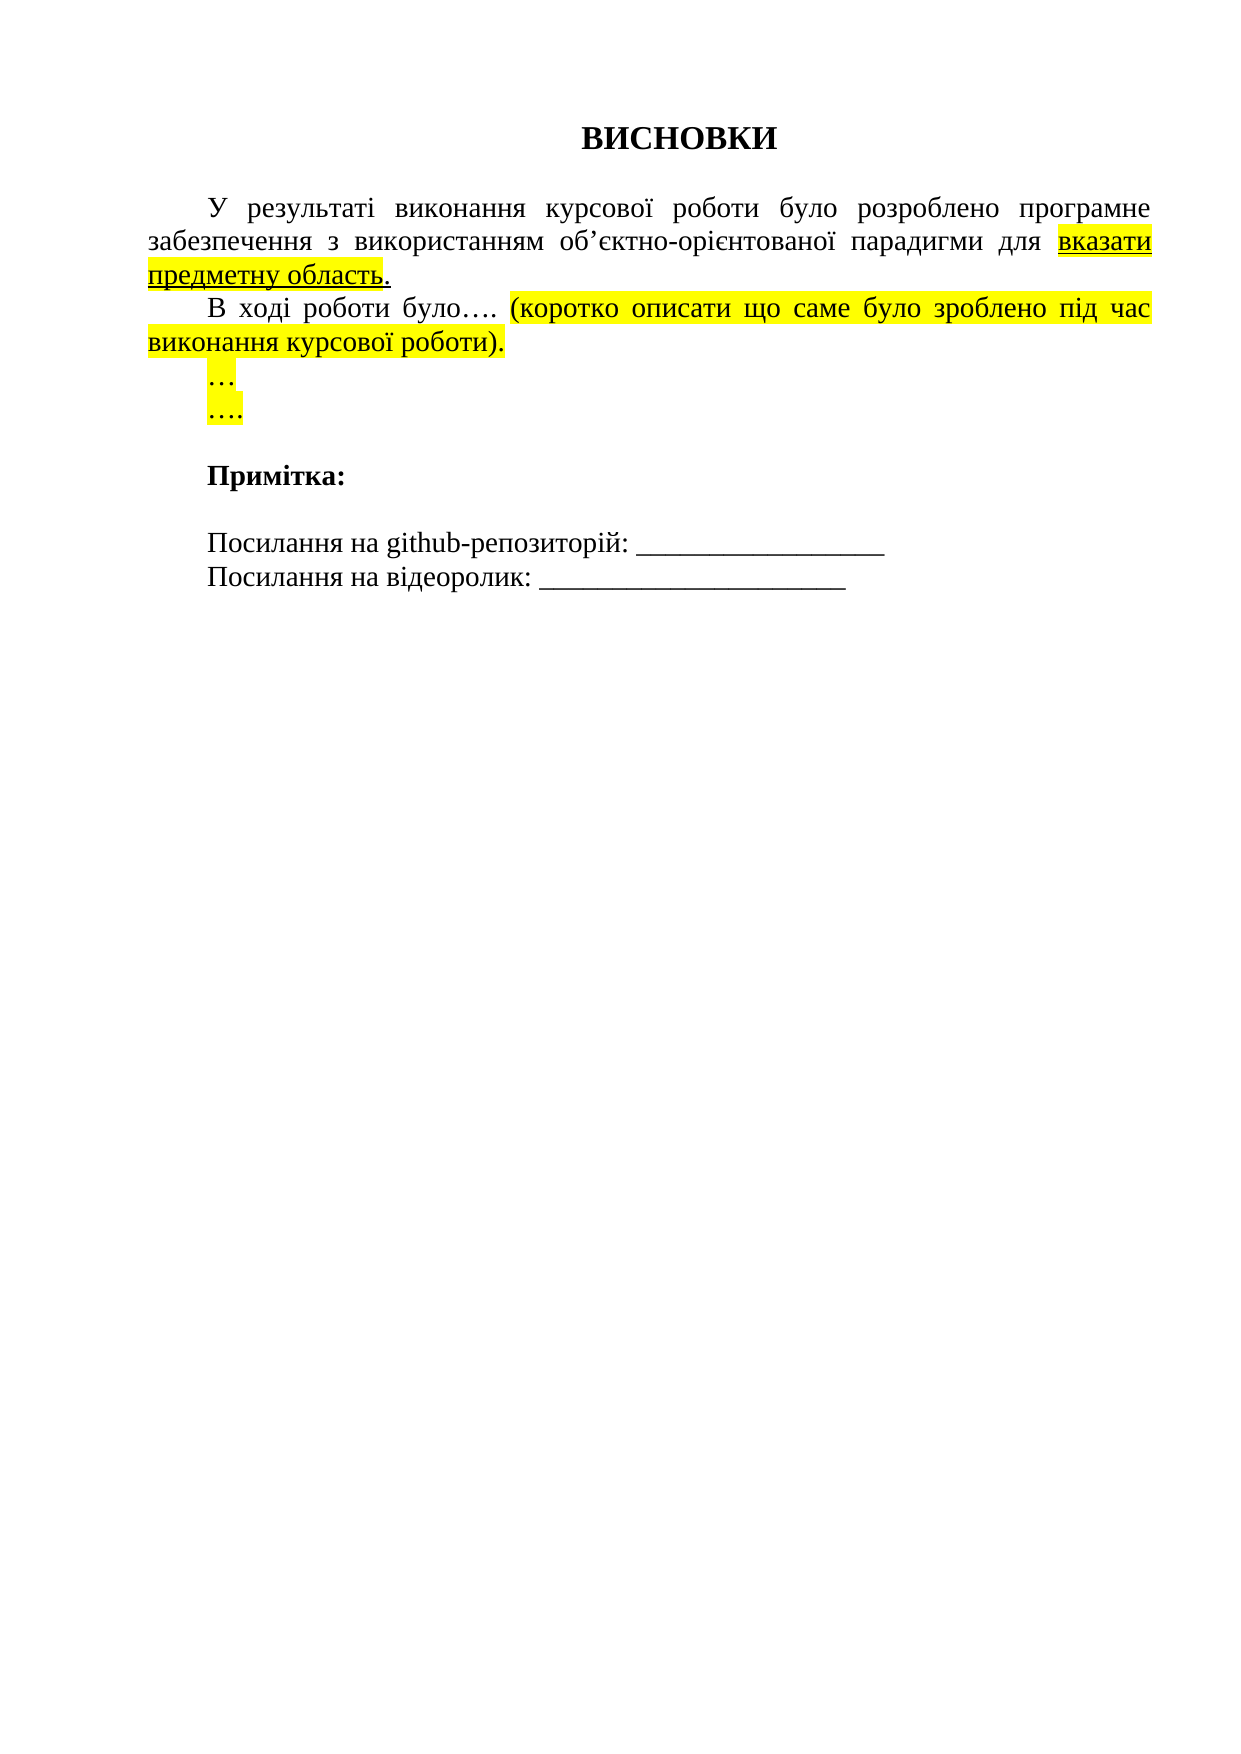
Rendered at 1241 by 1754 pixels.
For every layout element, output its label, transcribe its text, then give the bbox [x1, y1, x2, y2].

text Примітка: [148, 458, 1152, 492]
subtitle ВИСНОВКИ [207, 118, 1152, 156]
text В ході роботи було…. (коротко описати що саме було зроблено під час виконання курсової роботи). [148, 291, 1152, 358]
text …. [148, 391, 1152, 425]
text Посилання на відеоролик: _____________________ [148, 559, 1152, 592]
text … [148, 358, 1152, 391]
text У результаті виконання курсової роботи було розроблено програмне забезпечення з використанням об’єктно-орієнтованої парадигми для вказати предметну область. [148, 190, 1152, 291]
text Посилання на github-репозиторій: _________________ [148, 525, 1152, 559]
